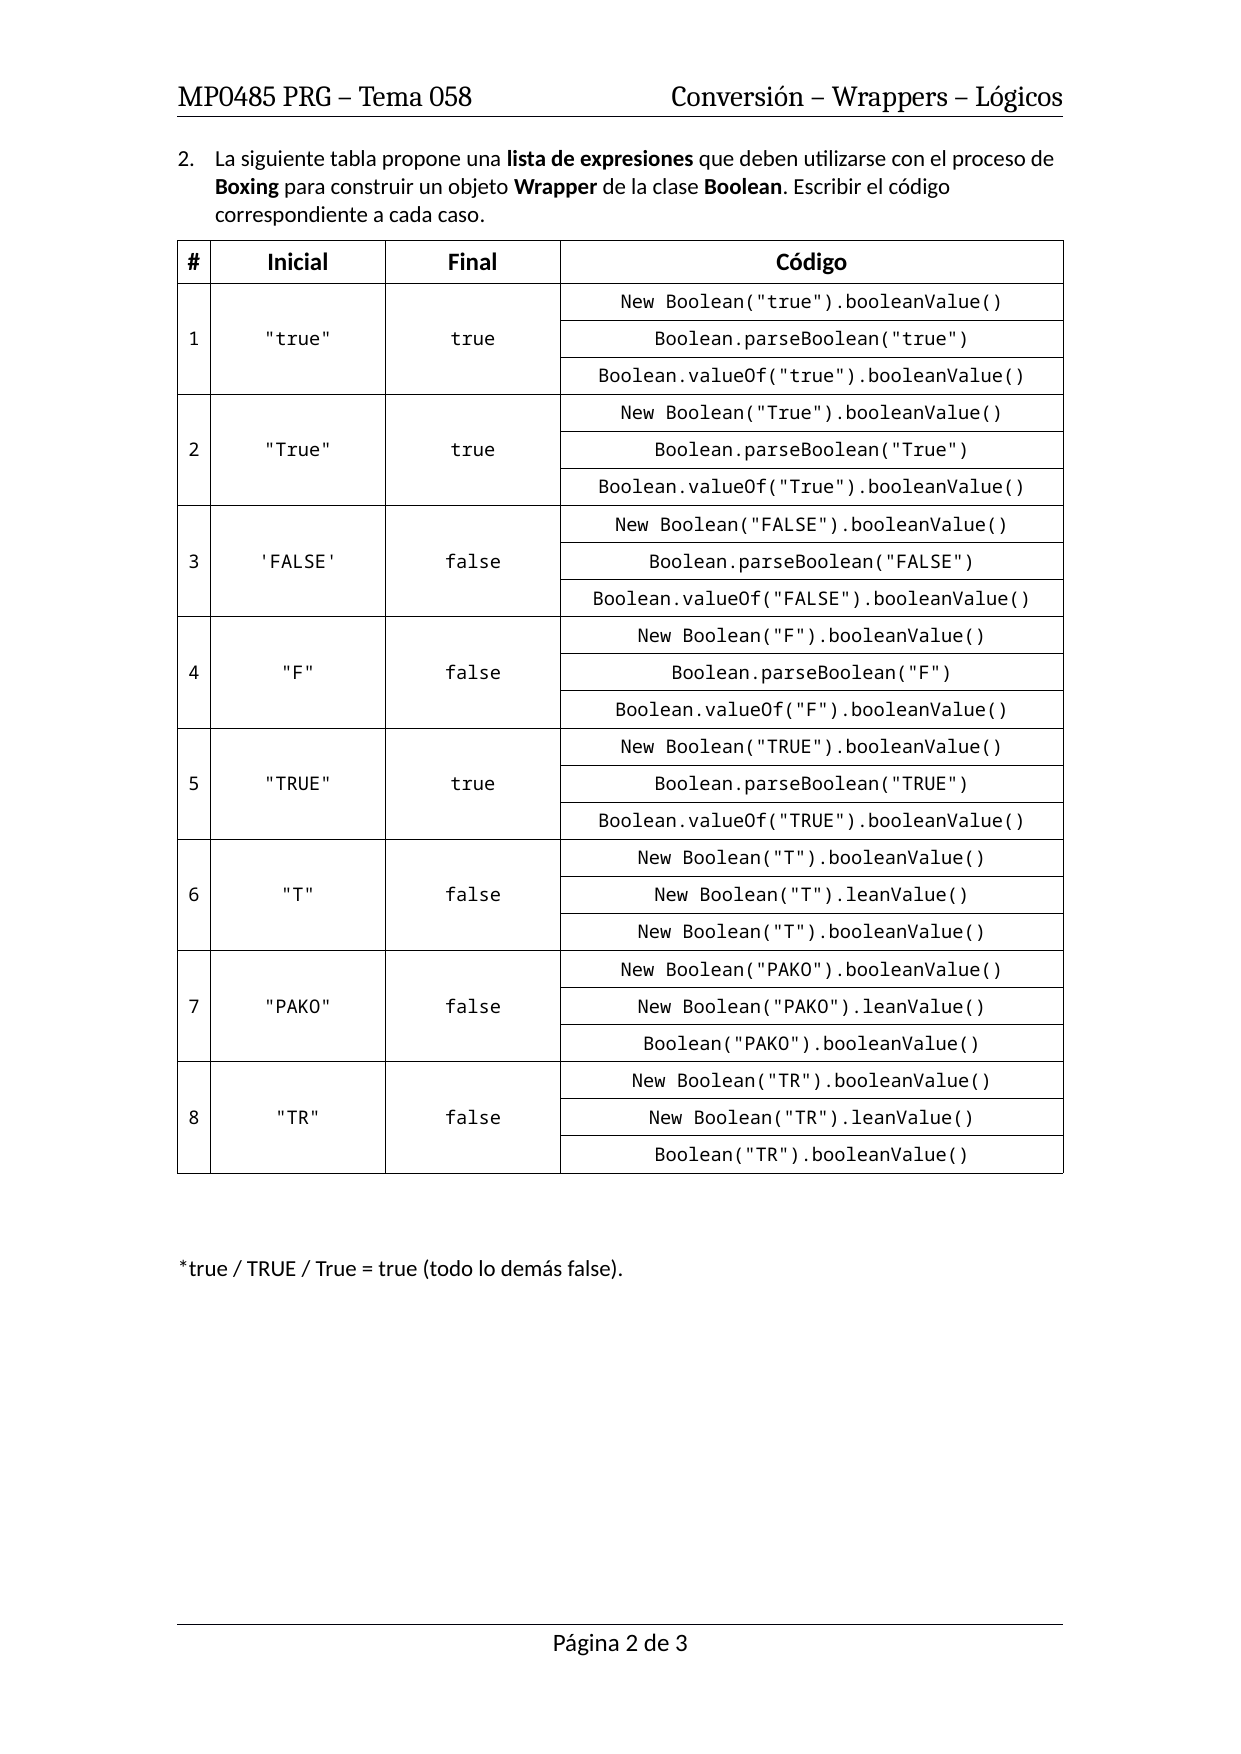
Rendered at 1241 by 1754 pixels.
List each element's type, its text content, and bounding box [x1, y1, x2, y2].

table_cell Boolean.valueOf("FALSE").booleanValue() [561, 580, 1063, 616]
table_cell "F" [211, 617, 385, 727]
table_cell New Boolean("PAKO").leanValue() [561, 988, 1063, 1024]
table_cell Boolean.parseBoolean("F") [561, 654, 1063, 690]
table_cell 1 [178, 284, 210, 394]
table_cell true [386, 729, 560, 839]
table_cell "T" [211, 840, 385, 950]
table_cell New Boolean("F").booleanValue() [561, 617, 1063, 653]
table_cell "TR" [211, 1062, 385, 1172]
table_cell New Boolean("TR").booleanValue() [561, 1062, 1063, 1098]
table_cell Boolean("PAKO").booleanValue() [561, 1025, 1063, 1061]
table_cell 5 [178, 729, 210, 839]
table_cell 6 [178, 840, 210, 950]
table_cell false [386, 840, 560, 950]
table_cell Boolean.valueOf("TRUE").booleanValue() [561, 803, 1063, 839]
table_cell true [386, 395, 560, 505]
text *true / TRUE / True = true (todo lo demás false). [177, 1254, 1063, 1282]
table_cell Boolean("TR").booleanValue() [561, 1136, 1063, 1172]
table_cell 3 [178, 506, 210, 616]
table_cell "TRUE" [211, 729, 385, 839]
table_header # [178, 241, 210, 282]
table_cell Boolean.valueOf("true").booleanValue() [561, 358, 1063, 394]
table_cell Boolean.parseBoolean("TRUE") [561, 766, 1063, 802]
table_cell "true" [211, 284, 385, 394]
table_header Final [386, 241, 560, 282]
table_cell Boolean.parseBoolean("true") [561, 321, 1063, 357]
table_cell Boolean.valueOf("True").booleanValue() [561, 469, 1063, 505]
table_cell Boolean.valueOf("F").booleanValue() [561, 691, 1063, 727]
table_cell New Boolean("TRUE").booleanValue() [561, 729, 1063, 764]
table_cell Boolean.parseBoolean("FALSE") [561, 543, 1063, 579]
table_cell New Boolean("true").booleanValue() [561, 284, 1063, 319]
table_cell New Boolean("T").booleanValue() [561, 840, 1063, 876]
table_cell false [386, 506, 560, 616]
table_cell New Boolean("FALSE").booleanValue() [561, 506, 1063, 542]
table_cell 'FALSE' [211, 506, 385, 616]
table_cell 8 [178, 1062, 210, 1172]
table_cell New Boolean("PAKO").booleanValue() [561, 951, 1063, 987]
table_cell "True" [211, 395, 385, 505]
table_cell "PAKO" [211, 951, 385, 1061]
table_cell New Boolean("T").leanValue() [561, 877, 1063, 913]
table_cell 7 [178, 951, 210, 1061]
table_cell false [386, 617, 560, 727]
table_cell false [386, 1062, 560, 1172]
table_header Código [561, 241, 1063, 282]
table_cell New Boolean("True").booleanValue() [561, 395, 1063, 431]
table_cell New Boolean("T").booleanValue() [561, 914, 1063, 950]
table_cell false [386, 951, 560, 1061]
table_cell Boolean.parseBoolean("True") [561, 432, 1063, 468]
table_cell 4 [178, 617, 210, 727]
table_cell New Boolean("TR").leanValue() [561, 1099, 1063, 1135]
list La siguiente tabla propone una lista de expresiones que deben utilizarse con el proceso de Boxing para construir un objeto Wrapper de la clase Boolean. Escribir el código correspondiente a cada caso. [177, 144, 1063, 228]
table_cell true [386, 284, 560, 394]
table_header Inicial [211, 241, 385, 282]
table_cell 2 [178, 395, 210, 505]
